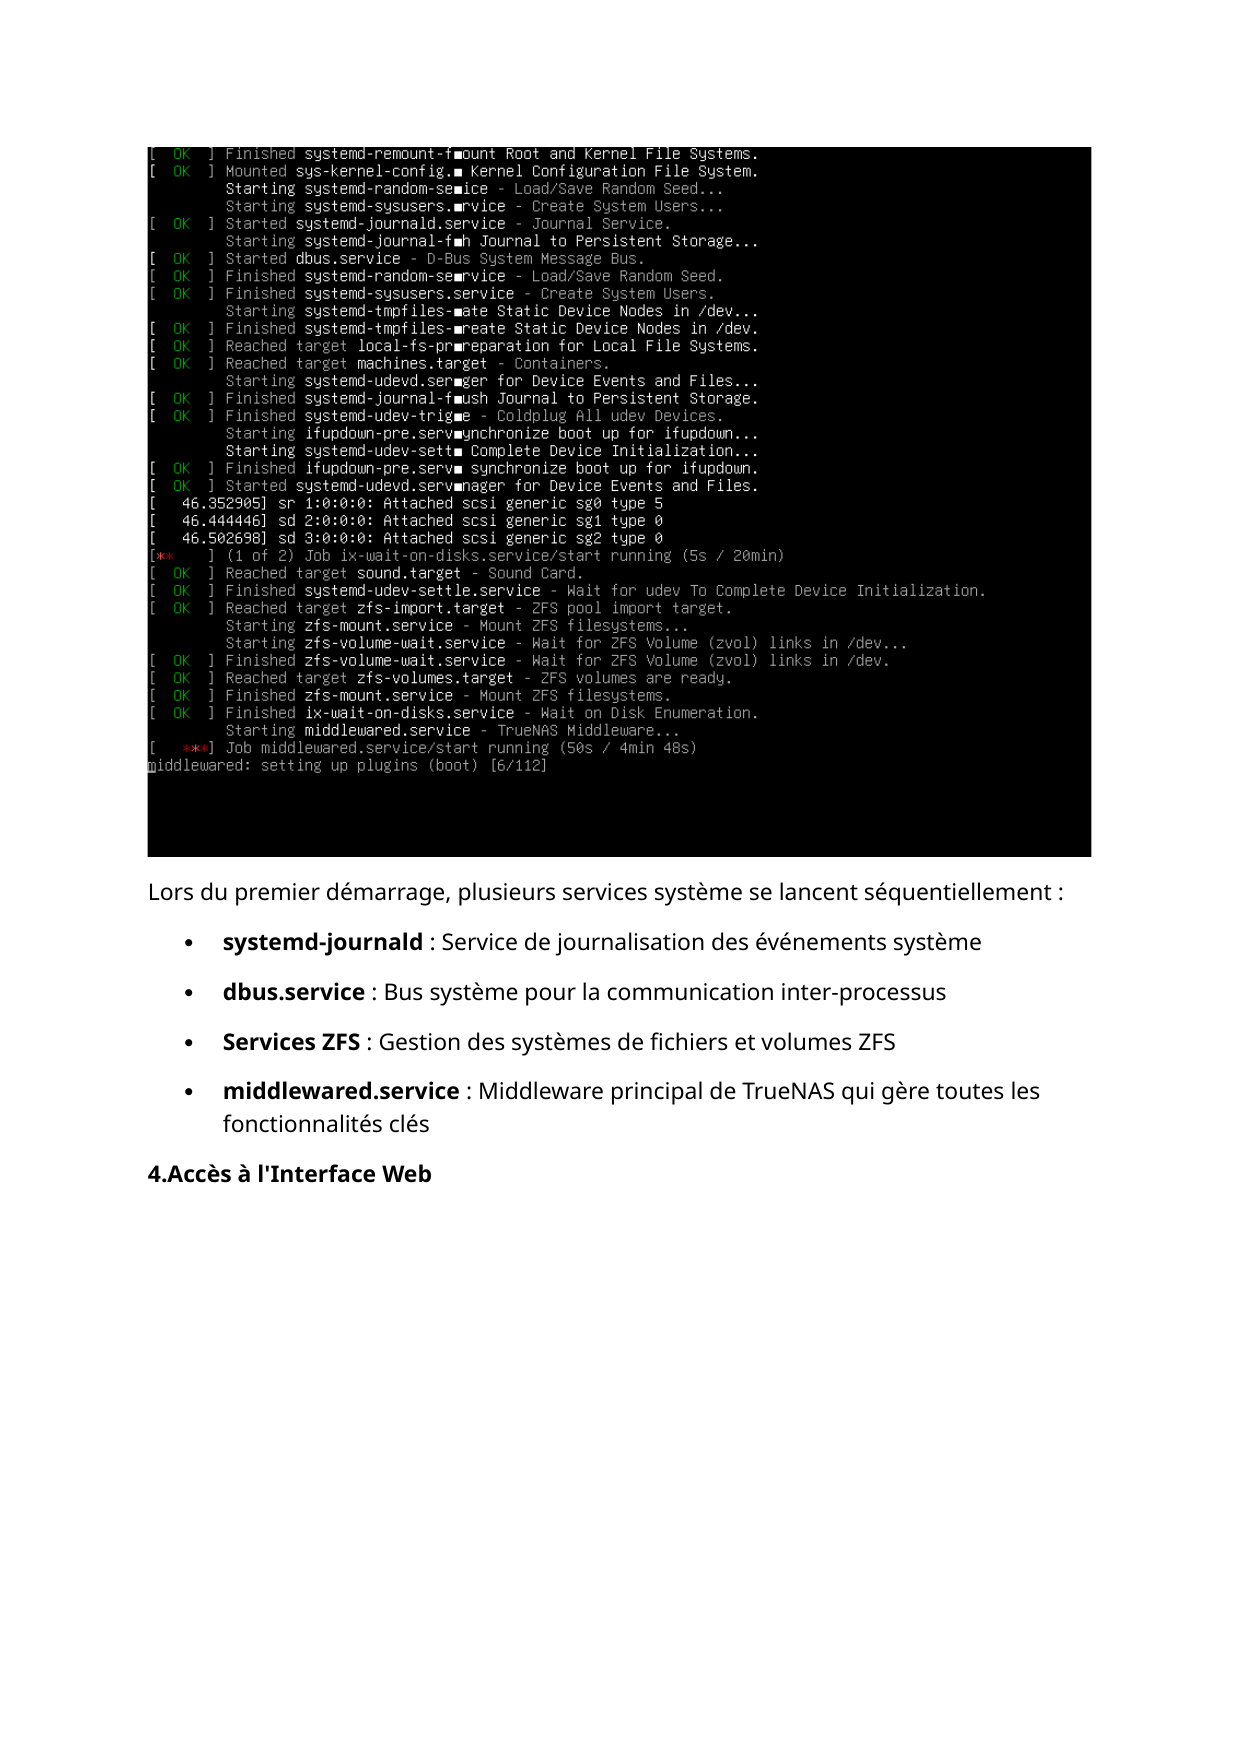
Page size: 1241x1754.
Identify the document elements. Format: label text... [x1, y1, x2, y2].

text Lors du premier démarrage, plusieurs services système se lancent séquentiellement : [148, 876, 1093, 907]
text 4.Accès à l'Interface Web [148, 1158, 1093, 1189]
list middlewared.service : Middleware principal de TrueNAS qui gère toutes les fonctionnalités clés [185, 1075, 1093, 1140]
list dbus.service : Bus système pour la communication inter-processus [185, 976, 1093, 1007]
list Services ZFS : Gestion des systèmes de fichiers et volumes ZFS [185, 1026, 1093, 1057]
list systemd-journald : Service de journalisation des événements système [185, 926, 1093, 957]
